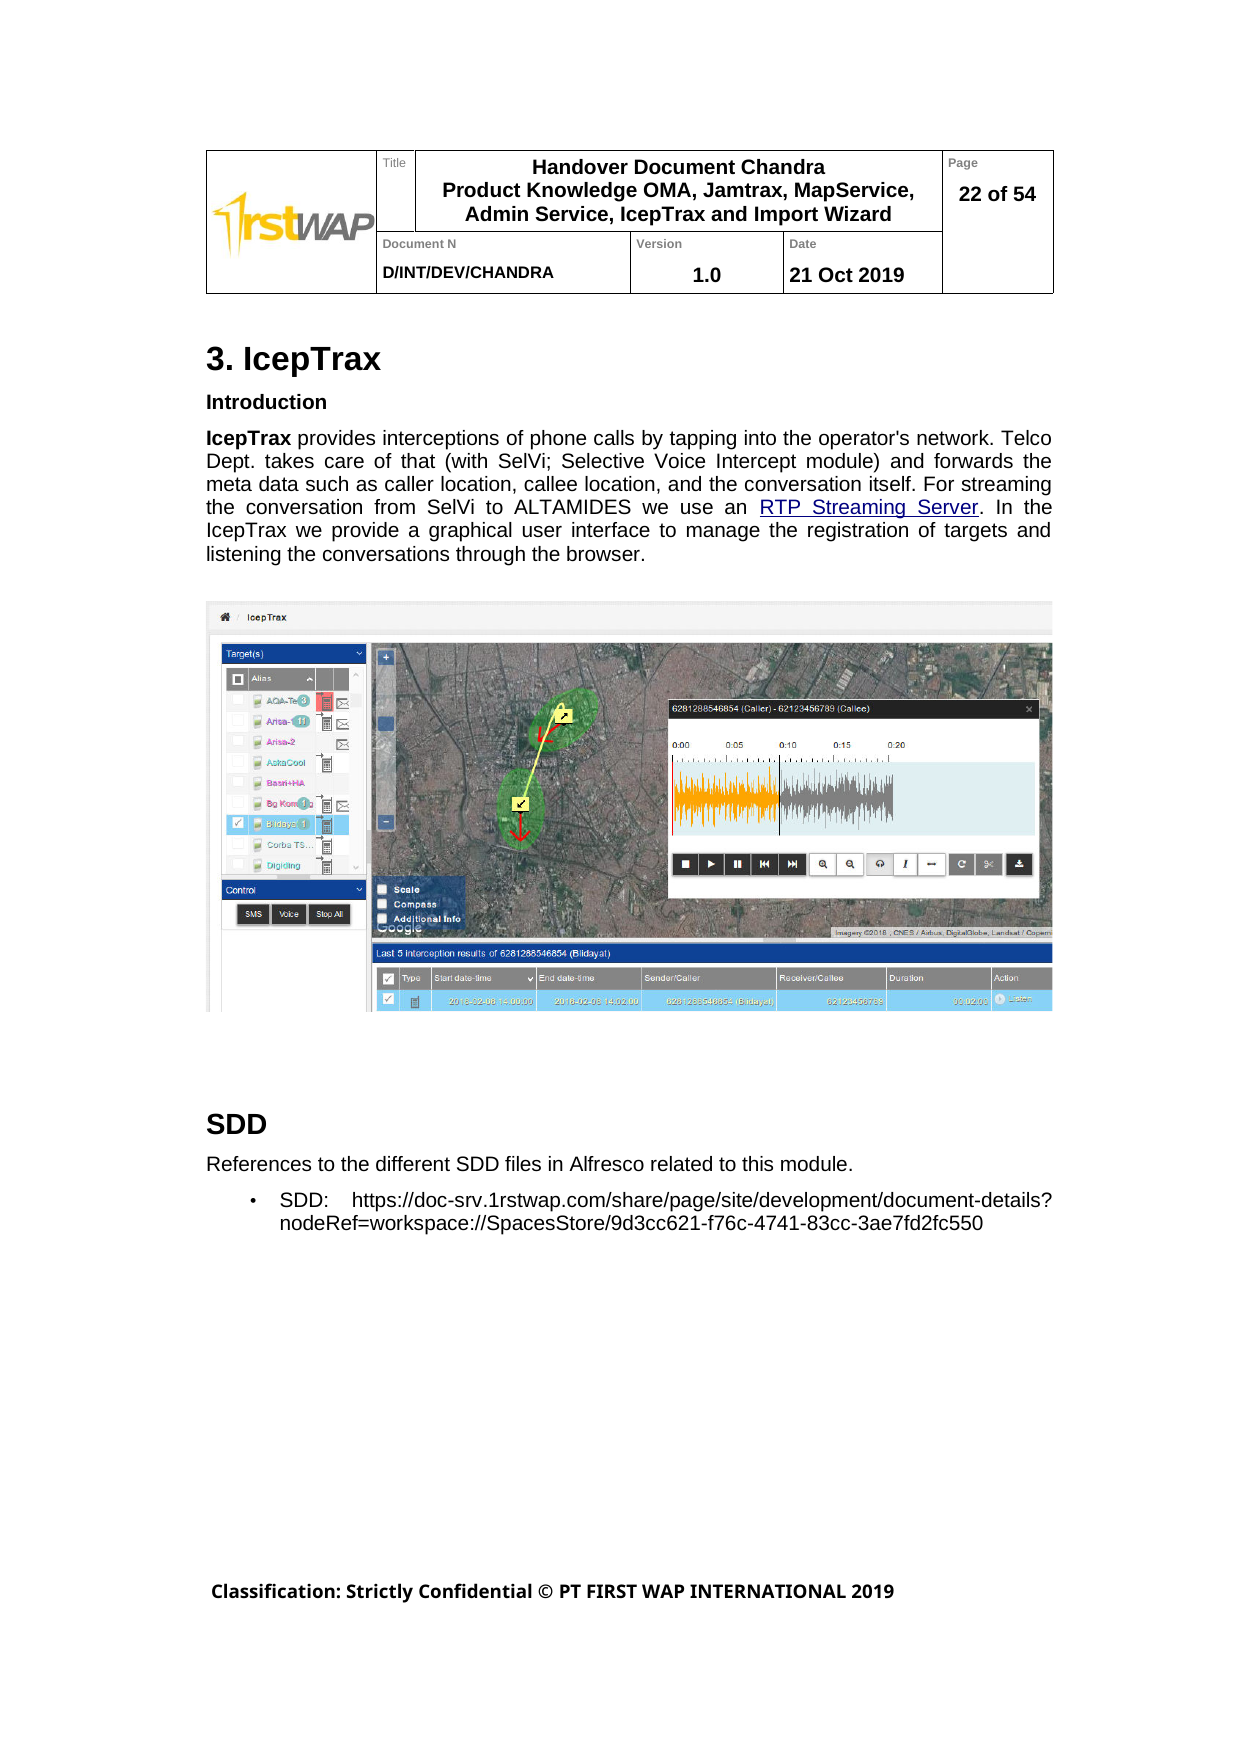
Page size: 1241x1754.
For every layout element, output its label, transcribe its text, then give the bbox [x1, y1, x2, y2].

subtitle SDD [206, 1108, 1053, 1140]
subtitle IcepTrax [206, 341, 1053, 378]
text IcepTrax provides interceptions of phone calls by tapping into the operator's network. Telco Dept. takes care of that (with SelVi; Selective Voice Intercept module) and forwards the meta data such as caller location, callee location, and the conversation itself. For streaming the conversation from SelVi to ALTAMIDES we use an RTP Streaming Server. In the IcepTrax we provide a graphical user interface to manage the registration of targets and listening the conversations through the browser. [206, 426, 1053, 566]
text Introduction [206, 390, 1053, 414]
text References to the different SDD files in Alfresco related to this module. [206, 1153, 1053, 1176]
picture [205, 601, 1053, 1012]
list SDD: https://doc-srv.1rstwap.com/share/page/site/development/document-details?nodeRef=workspace://SpacesStore/9d3cc621-f76c-4741-83cc-3ae7fd2fc550 [250, 1188, 1053, 1235]
picture [211, 191, 375, 259]
